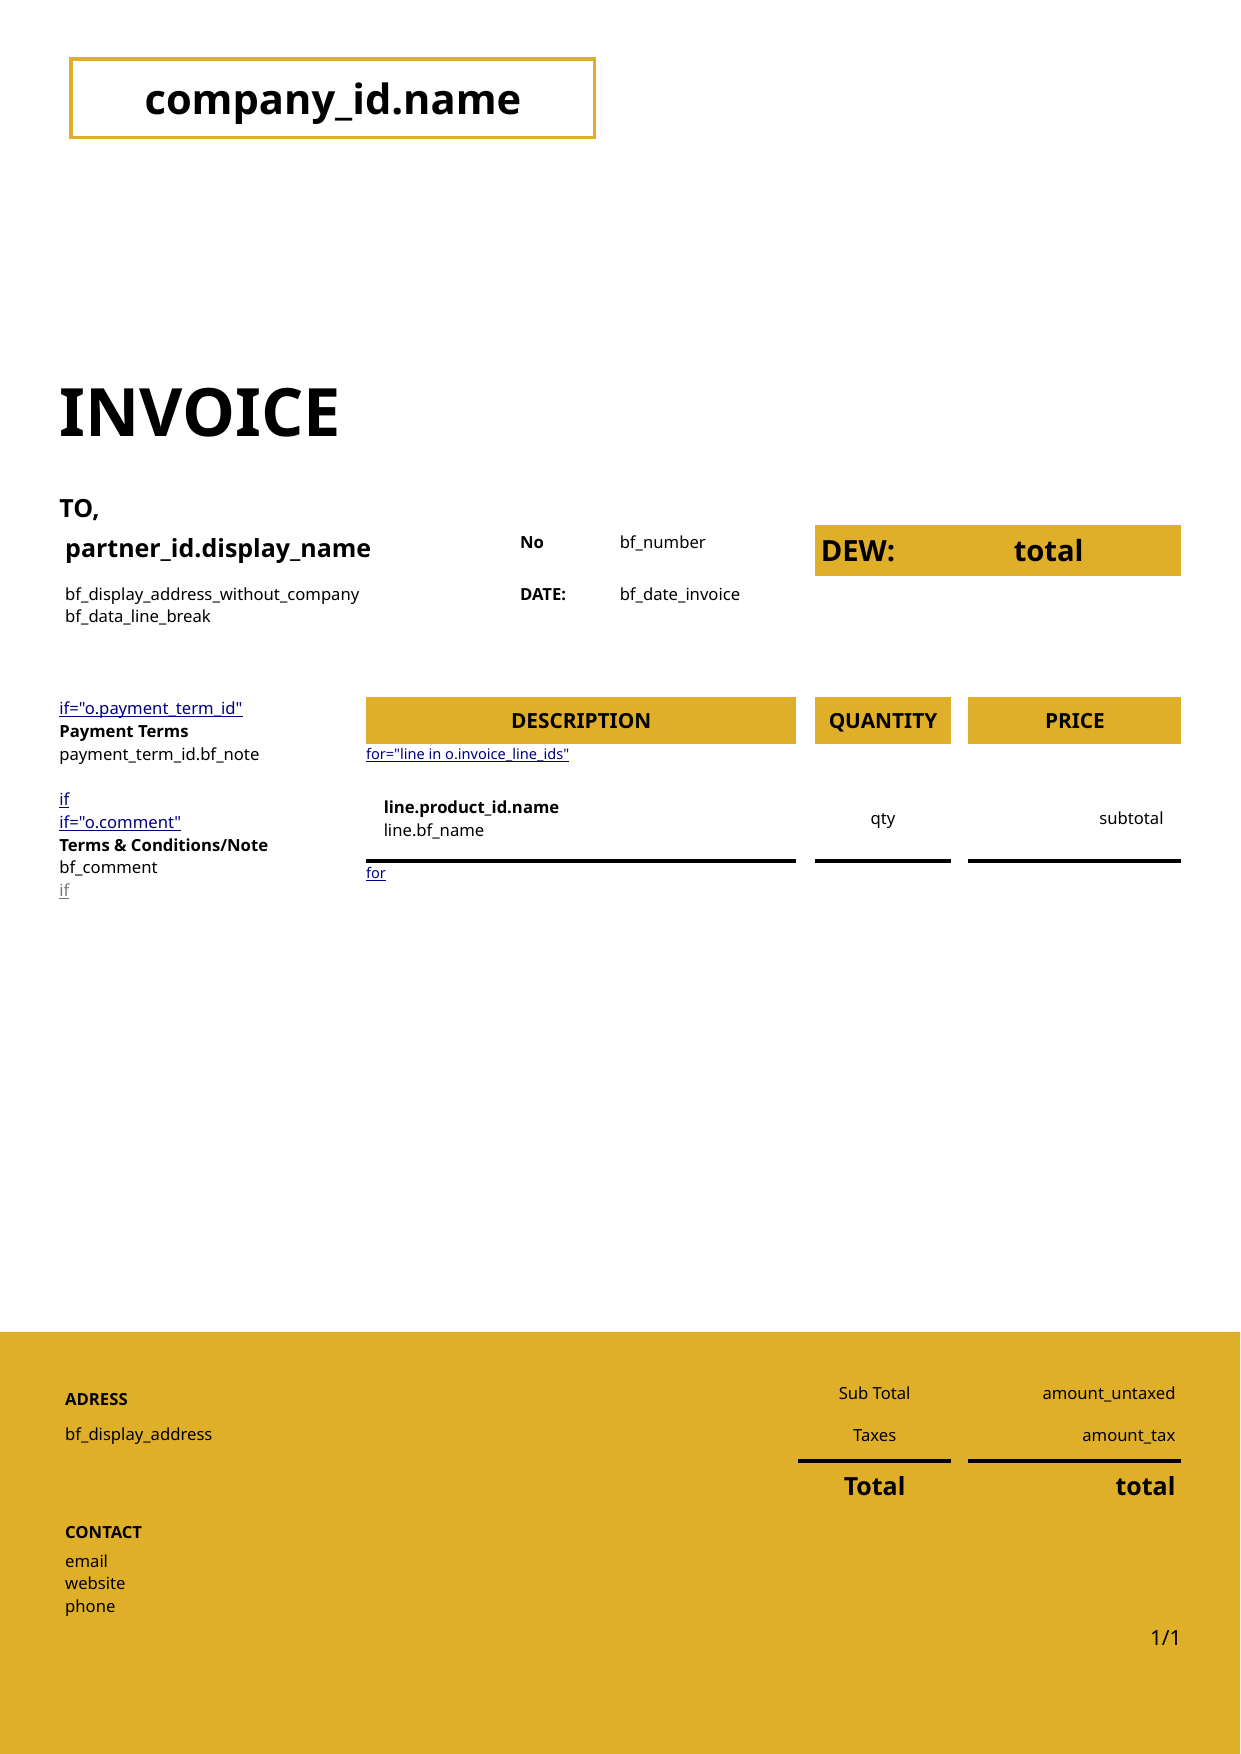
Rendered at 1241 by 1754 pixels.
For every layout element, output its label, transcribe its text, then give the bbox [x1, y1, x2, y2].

table_cell qty [815, 778, 951, 859]
table_header [366, 860, 1181, 901]
table_cell [815, 744, 951, 778]
table_cell for="line in o.invoice_line_ids" [366, 744, 796, 778]
table_header PRICE [968, 697, 1181, 744]
table_header [796, 697, 814, 744]
table_header [951, 697, 968, 744]
table_cell [796, 778, 814, 859]
table_cell [968, 744, 1181, 778]
table_cell subtotal [968, 778, 1181, 859]
table_cell [796, 744, 814, 778]
table_cell line.product_id.name line.bf_name [366, 778, 796, 859]
table_cell [951, 744, 968, 778]
table_cell [796, 859, 814, 897]
table_header QUANTITY [815, 697, 951, 744]
table_header DESCRIPTION [366, 697, 796, 744]
table_cell [815, 863, 951, 897]
table_cell for [366, 863, 796, 897]
table_header if="o.payment_term_id" Payment Terms payment_term_id.bf_note if if="o.comment" Terms & Conditions/Note bf_comment if [59, 697, 366, 901]
table_cell [951, 778, 968, 859]
table_cell [968, 863, 1181, 897]
table_cell [951, 859, 968, 897]
